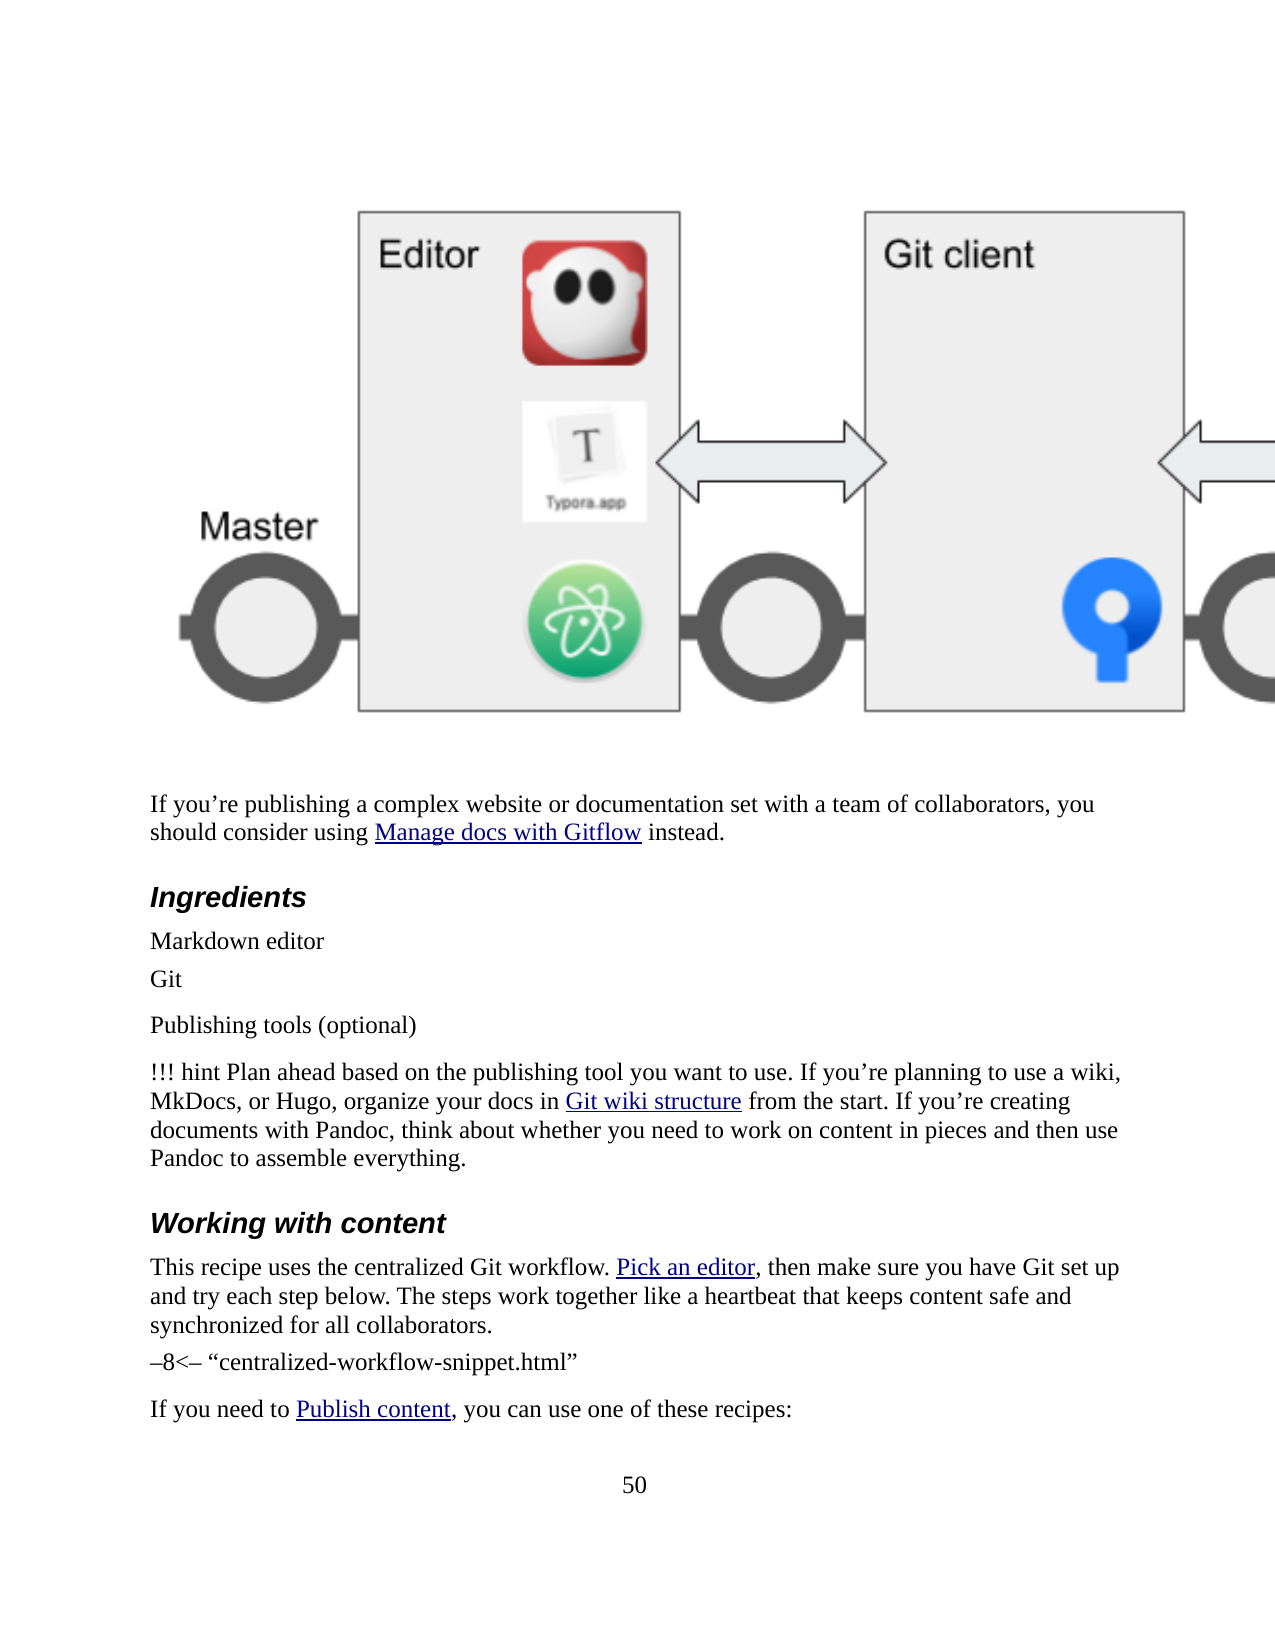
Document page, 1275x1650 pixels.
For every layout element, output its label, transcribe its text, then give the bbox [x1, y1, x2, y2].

subtitle Working with content [150, 1206, 1125, 1240]
text If you need to Publish content, you can use one of these recipes: [150, 1394, 1125, 1423]
subtitle Ingredients [150, 880, 1125, 914]
text This recipe uses the centralized Git workflow. Pick an editor, then make sure you have Git set up and try each step below. The steps work together like a heartbeat that keeps content safe and synchronized for all collaborators. [150, 1252, 1125, 1338]
text !!! hint Plan ahead based on the publishing tool you want to use. If you’re planning to use a wiki, MkDocs, or Hugo, organize your docs in Git wiki structure from the start. If you’re creating documents with Pandoc, think about whether you need to work on content in pieces and then use Pandoc to assemble everything. [150, 1057, 1125, 1172]
text –8<– “centralized-workflow-snippet.html” [150, 1347, 1125, 1376]
text Markdown editor [150, 926, 1125, 955]
text Git [150, 964, 1125, 993]
text If you’re publishing a complex website or documentation set with a team of collaborators, you should consider using Manage docs with Gitflow instead. [150, 789, 1125, 846]
picture [150, 150, 1275, 771]
text Publishing tools (optional) [150, 1011, 1125, 1039]
